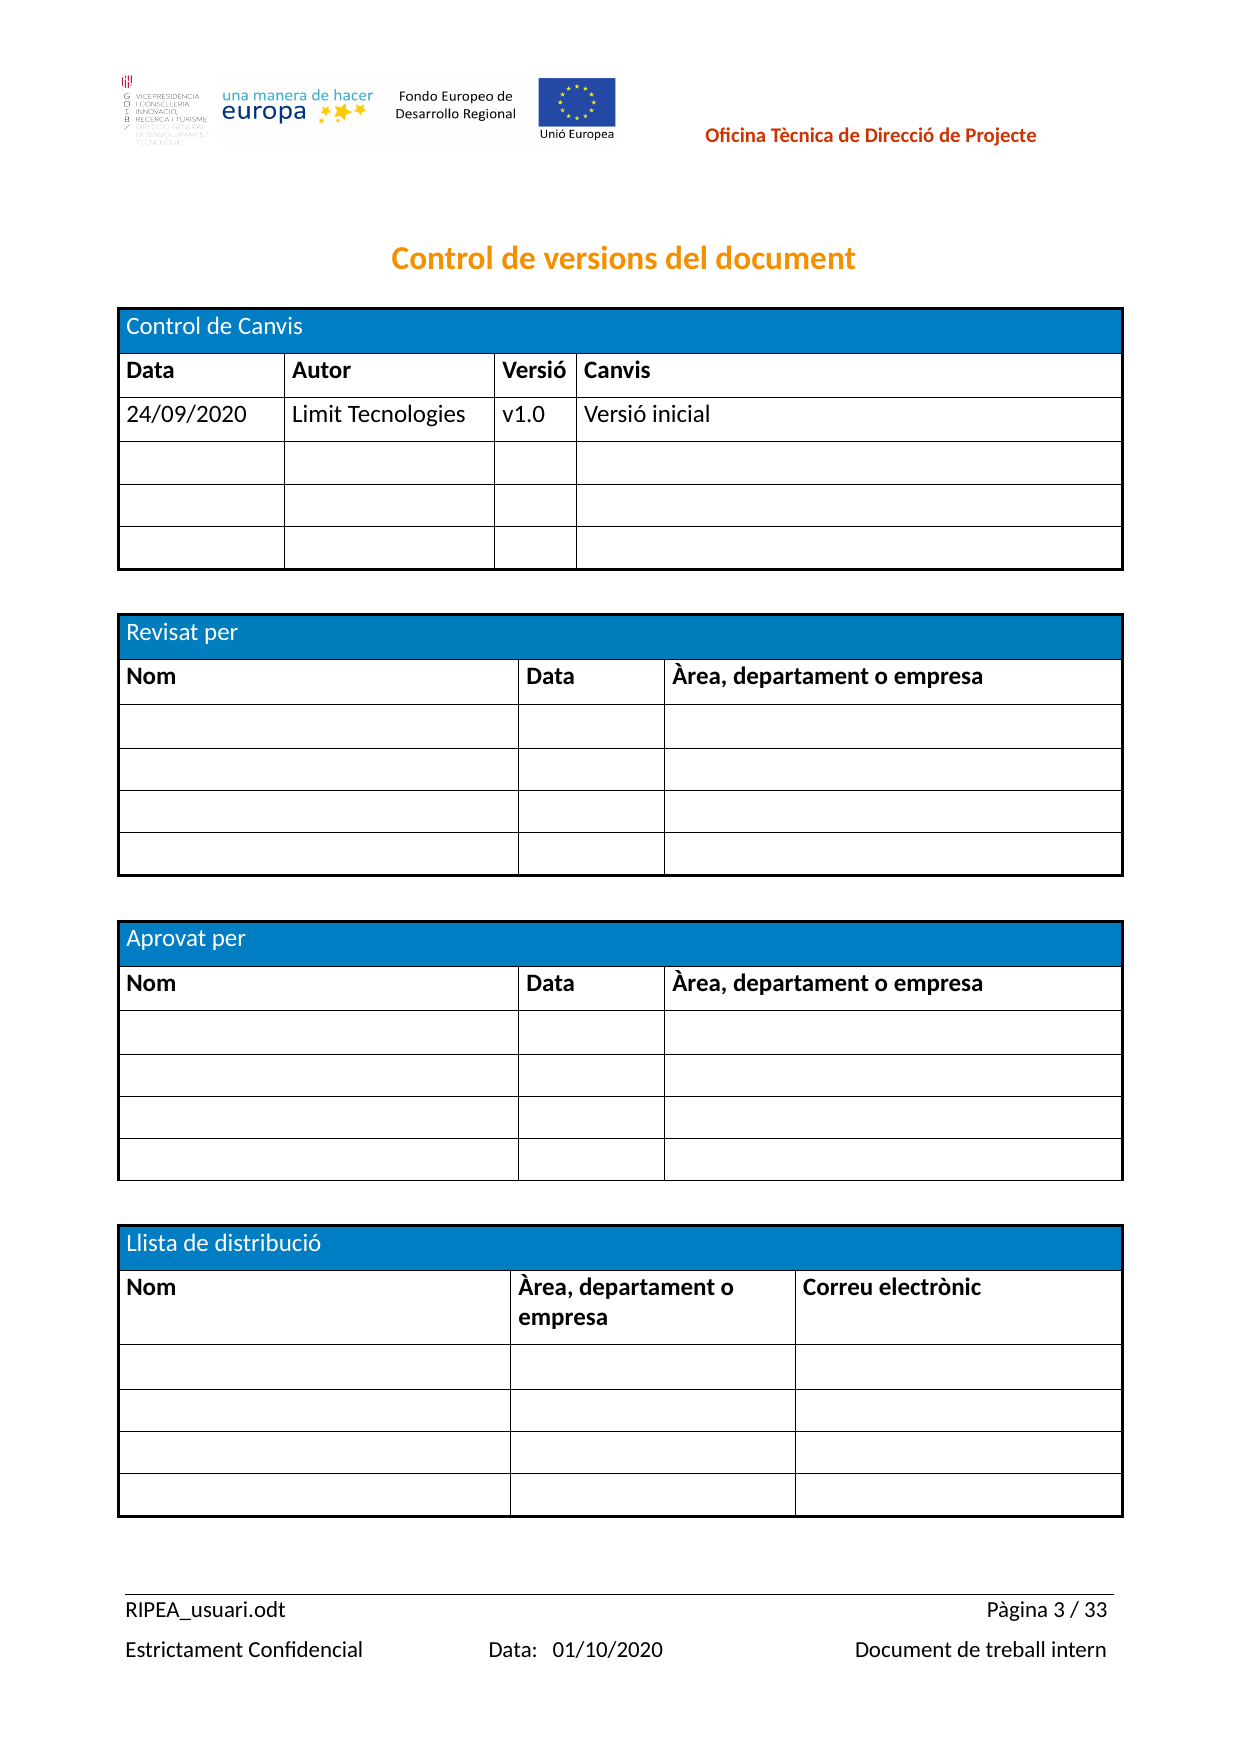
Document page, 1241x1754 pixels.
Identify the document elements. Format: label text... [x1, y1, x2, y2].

table_cell [519, 833, 664, 874]
table_cell [120, 1139, 518, 1180]
table_cell [519, 749, 664, 790]
table_cell [511, 1390, 795, 1431]
table_cell [665, 1011, 1121, 1054]
table_cell [285, 442, 494, 483]
table_cell Nom [120, 1271, 510, 1344]
table_cell [796, 1390, 1121, 1431]
table_cell [665, 833, 1121, 874]
table_header Llista de distribució [120, 1227, 1121, 1270]
table_cell [495, 442, 576, 483]
table_cell [519, 1139, 664, 1180]
table_cell Data [519, 660, 664, 703]
table_cell [511, 1345, 795, 1388]
table_cell [665, 1055, 1121, 1096]
table_cell [577, 442, 1121, 483]
table_cell [796, 1345, 1121, 1388]
table_cell [665, 1097, 1121, 1138]
table_cell Autor [285, 354, 494, 397]
table_cell [120, 1390, 510, 1431]
table_cell Correu electrònic [796, 1271, 1121, 1344]
table_cell 24/09/2020 [120, 398, 284, 441]
subtitle Control de versions del document [118, 237, 1122, 277]
table_cell Canvis [577, 354, 1121, 397]
table_cell Àrea, departament o empresa [511, 1271, 795, 1344]
table_cell v1.0 [495, 398, 576, 441]
table_cell [665, 791, 1121, 832]
picture [219, 73, 621, 147]
table_cell [120, 527, 284, 568]
table_cell Nom [120, 967, 518, 1010]
table_cell Àrea, departament o empresa [665, 660, 1121, 703]
table_cell [120, 442, 284, 483]
table_cell Versió [495, 354, 576, 397]
table_cell [495, 527, 576, 568]
table_cell [120, 1345, 510, 1388]
table_cell [665, 705, 1121, 747]
table_cell [120, 485, 284, 526]
table_cell [665, 1139, 1121, 1180]
table_cell [665, 749, 1121, 790]
table_header Revisat per [120, 616, 1121, 659]
table_cell [120, 833, 518, 874]
table_cell Àrea, departament o empresa [665, 967, 1121, 1010]
table_cell [120, 749, 518, 790]
table_cell [519, 791, 664, 832]
table_cell [285, 527, 494, 568]
table_cell [519, 1011, 664, 1054]
table_cell [120, 1011, 518, 1054]
table_cell Nom [120, 660, 518, 703]
table_cell [511, 1432, 795, 1473]
table_header Aprovat per [120, 923, 1121, 966]
table_cell [796, 1432, 1121, 1473]
table_cell Limit Tecnologies [285, 398, 494, 441]
table_cell [120, 1097, 518, 1138]
table_cell [511, 1474, 795, 1515]
table_cell [519, 1097, 664, 1138]
table_cell Versió inicial [577, 398, 1121, 441]
table_cell [519, 705, 664, 747]
table_cell [120, 705, 518, 747]
table_cell [120, 791, 518, 832]
table_header Control de Canvis [120, 310, 1121, 353]
table_cell [120, 1055, 518, 1096]
table_cell [495, 485, 576, 526]
table_cell [285, 485, 494, 526]
table_cell Data [519, 967, 664, 1010]
table_cell [577, 485, 1121, 526]
table_cell [120, 1474, 510, 1515]
table_cell [577, 527, 1121, 568]
table_cell [796, 1474, 1121, 1515]
table_cell [120, 1432, 510, 1473]
picture [118, 73, 213, 147]
table_cell Data [120, 354, 284, 397]
table_cell [519, 1055, 664, 1096]
